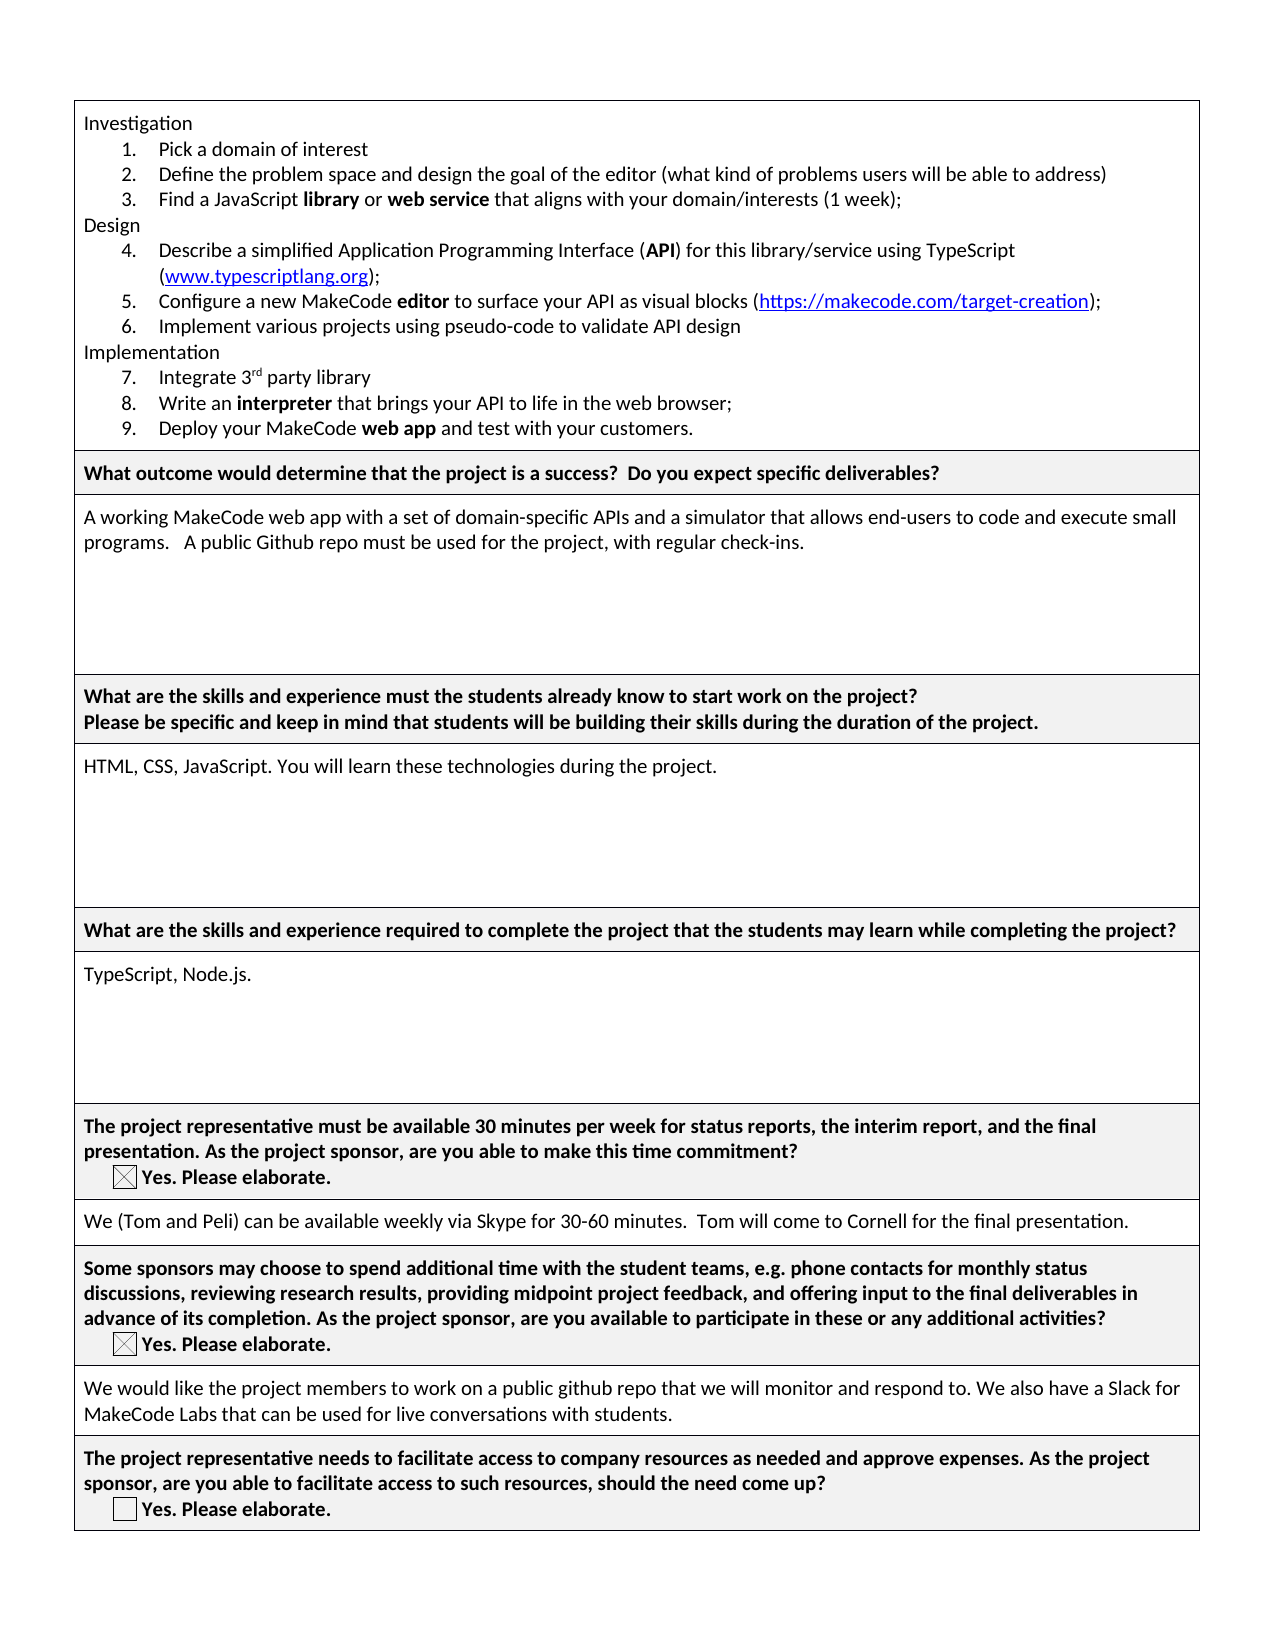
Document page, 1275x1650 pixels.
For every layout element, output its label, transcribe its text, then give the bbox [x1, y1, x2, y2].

table_cell The project representative must be available 30 minutes per week for status reports, the interim report, and the final presentation. As the project sponsor, are you able to make this time commitment? Yes. Please elaborate. [75, 1104, 1199, 1198]
table_cell The project representative needs to facilitate access to company resources as needed and approve expenses. As the project sponsor, are you able to facilitate access to such resources, should the need come up? Yes. Please elaborate. [75, 1436, 1199, 1530]
table_cell We would like the project members to work on a public github repo that we will monitor and respond to. We also have a Slack for MakeCode Labs that can be used for live conversations with students. [75, 1366, 1199, 1435]
table_cell We (Tom and Peli) can be available weekly via Skype for 30-60 minutes. Tom will come to Cornell for the final presentation. [75, 1200, 1199, 1245]
table_cell TypeScript, Node.js. [75, 952, 1199, 1103]
table_cell What are the skills and experience must the students already know to start work on the project? Please be specific and keep in mind that students will be building their skills during the duration of the project. [75, 675, 1199, 743]
table_cell Some sponsors may choose to spend additional time with the student teams, e.g. phone contacts for monthly status discussions, reviewing research results, providing midpoint project feedback, and offering input to the final deliverables in advance of its completion. As the project sponsor, are you available to participate in these or any additional activities? Yes. Please elaborate. [75, 1246, 1199, 1365]
table_cell What outcome would determine that the project is a success? Do you expect specific deliverables? [75, 451, 1199, 494]
table_cell A working MakeCode web app with a set of domain-specific APIs and a simulator that allows end-users to code and execute small programs. A public Github repo must be used for the project, with regular check-ins. [75, 495, 1199, 673]
table_cell What are the skills and experience required to complete the project that the students may learn while completing the project? [75, 908, 1199, 951]
table_cell Investigation Pick a domain of interest Define the problem space and design the goal of the editor (what kind of problems users will be able to address) Find a JavaScript library or web service that aligns with your domain/interests (1 week); Design Describe a simplified Application Programming Interface (API) for this library/service using TypeScript (www.typescriptlang.org); Configure a new MakeCode editor to surface your API as visual blocks (https://makecode.com/target-creation); Implement various projects using pseudo-code to validate API design Implementation Integrate 3rd party library Write an interpreter that brings your API to life in the web browser; Deploy your MakeCode web app and test with your customers. [75, 101, 1199, 450]
table_cell HTML, CSS, JavaScript. You will learn these technologies during the project. [75, 744, 1199, 907]
